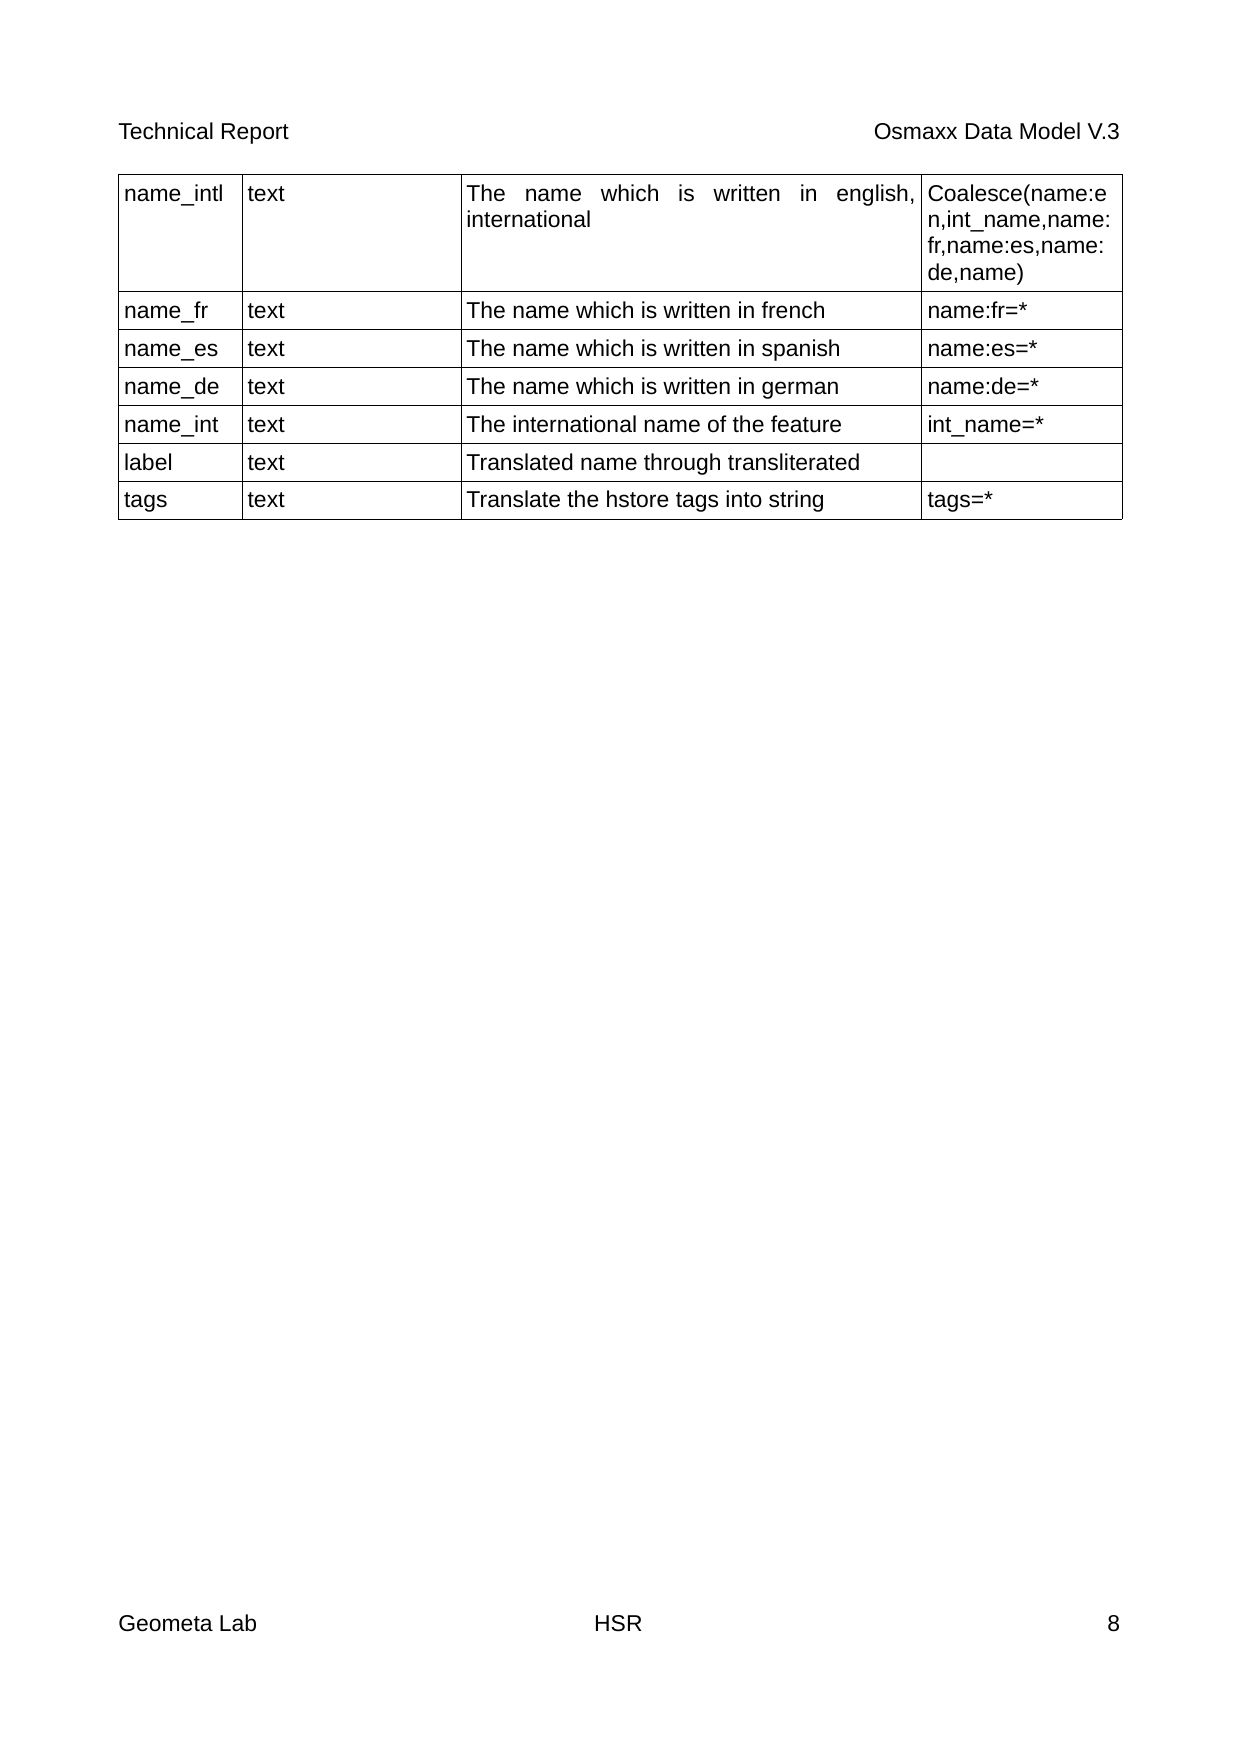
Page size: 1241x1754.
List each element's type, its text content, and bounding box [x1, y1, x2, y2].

table_cell The international name of the feature [462, 406, 921, 443]
table_cell name:es=* [922, 330, 1122, 367]
table_cell text [243, 175, 461, 291]
table_cell Coalesce(name:en,int_name,name:fr,name:es,name:de,name) [922, 175, 1122, 291]
table_cell int_name=* [922, 406, 1122, 443]
table_cell name_int [119, 406, 242, 443]
table_cell Translate the hstore tags into string [462, 482, 921, 518]
table_cell The name which is written in french [462, 292, 921, 329]
table_cell text [243, 292, 461, 329]
table_cell The name which is written in german [462, 368, 921, 405]
table_cell text [243, 482, 461, 518]
table_cell tags [119, 482, 242, 518]
table_cell text [243, 406, 461, 443]
table_cell name_es [119, 330, 242, 367]
table_cell text [243, 330, 461, 367]
table_cell text [243, 444, 461, 481]
table_cell name:de=* [922, 368, 1122, 405]
table_cell name_de [119, 368, 242, 405]
table_cell name_intl [119, 175, 242, 291]
table_cell label [119, 444, 242, 481]
table_cell [922, 444, 1122, 481]
table_cell tags=* [922, 482, 1122, 518]
table_cell The name which is written in spanish [462, 330, 921, 367]
table_cell name:fr=* [922, 292, 1122, 329]
table_cell name_fr [119, 292, 242, 329]
table_cell text [243, 368, 461, 405]
table_cell Translated name through transliterated [462, 444, 921, 481]
table_cell The name which is written in english, international [462, 175, 921, 291]
